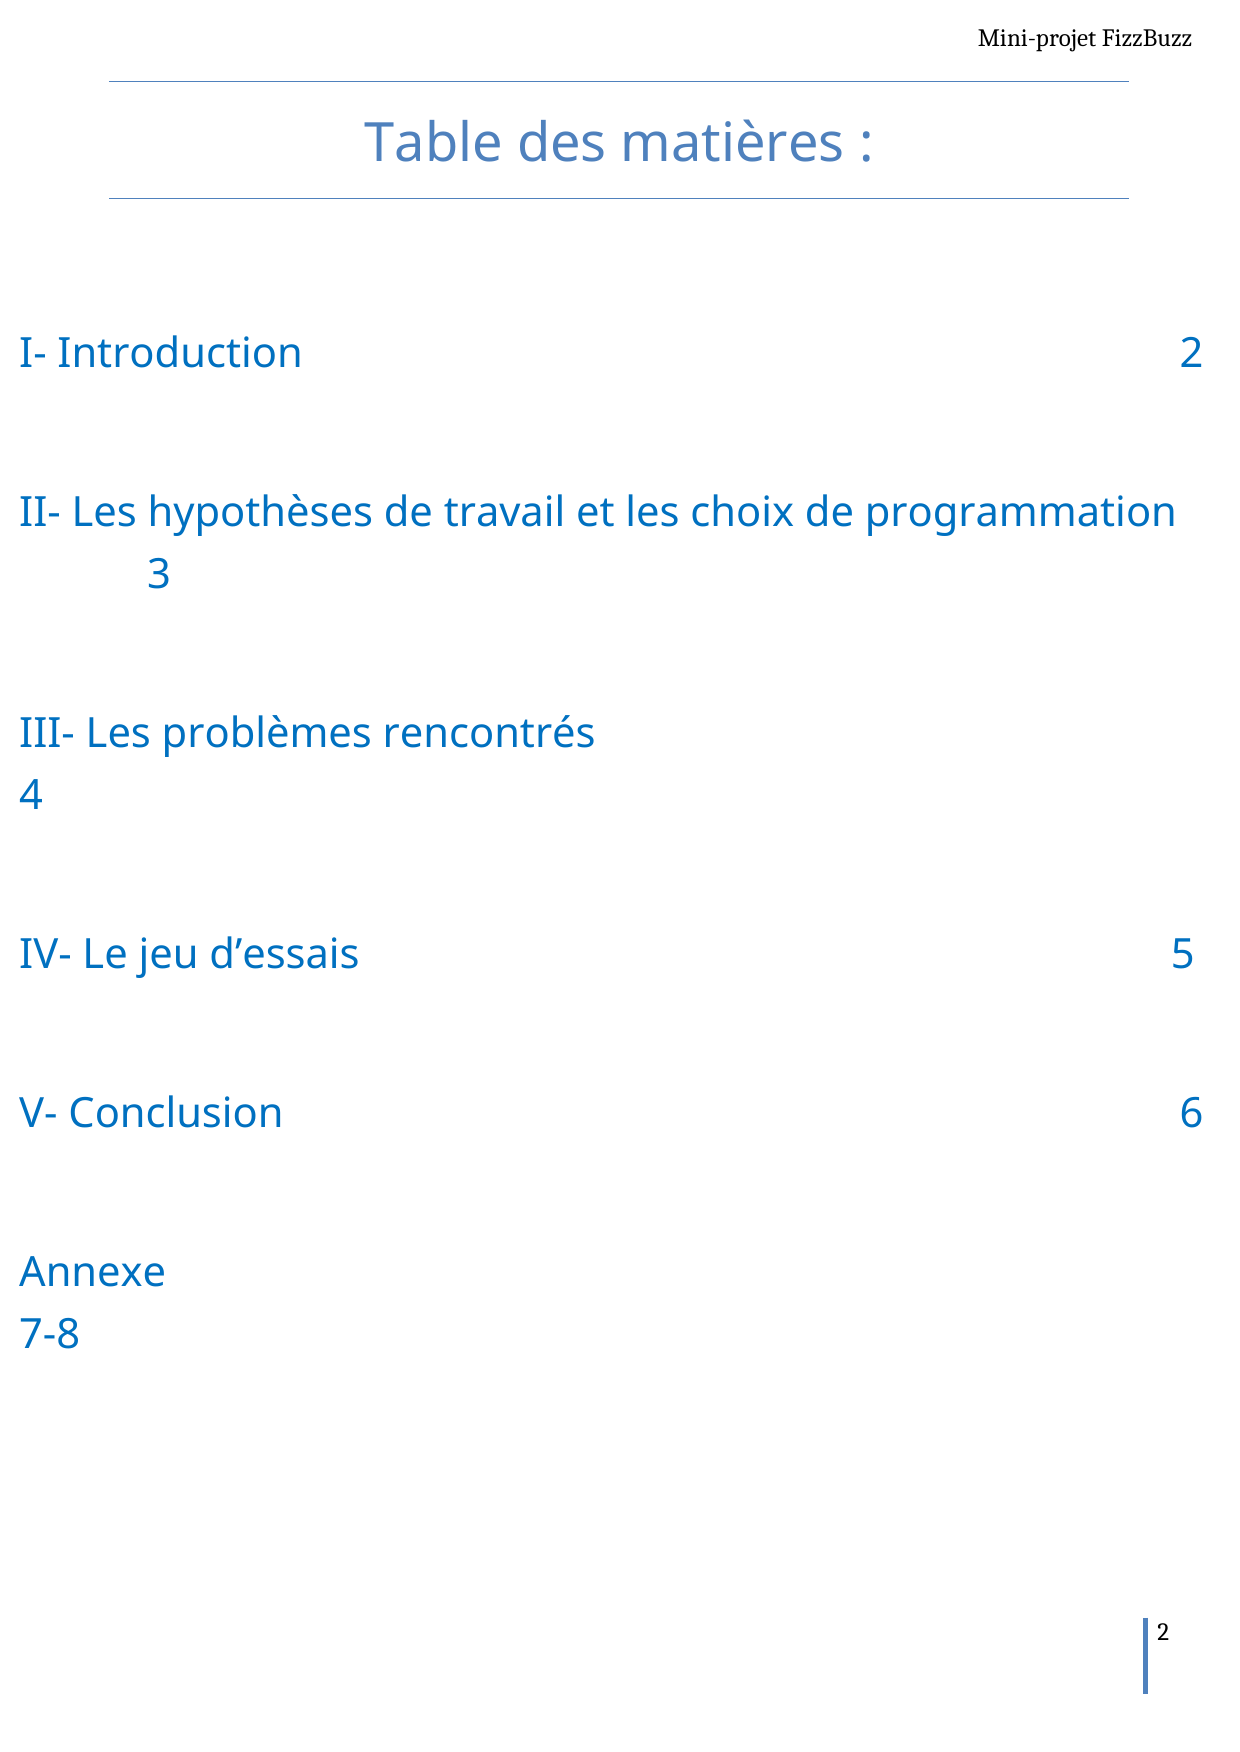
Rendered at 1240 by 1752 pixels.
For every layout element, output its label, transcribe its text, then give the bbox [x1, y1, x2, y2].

text Table des matières : [109, 82, 1129, 198]
text IV- Le jeu d’essais 5 [19, 924, 1219, 981]
text V- Conclusion 6 [19, 1083, 1219, 1140]
text Annexe 7-8 [19, 1242, 1219, 1361]
text II- Les hypothèses de travail et les choix de programmation 3 [19, 481, 1219, 601]
text III- Les problèmes rencontrés 4 [19, 703, 1219, 822]
text I- Introduction 2 [19, 322, 1219, 379]
